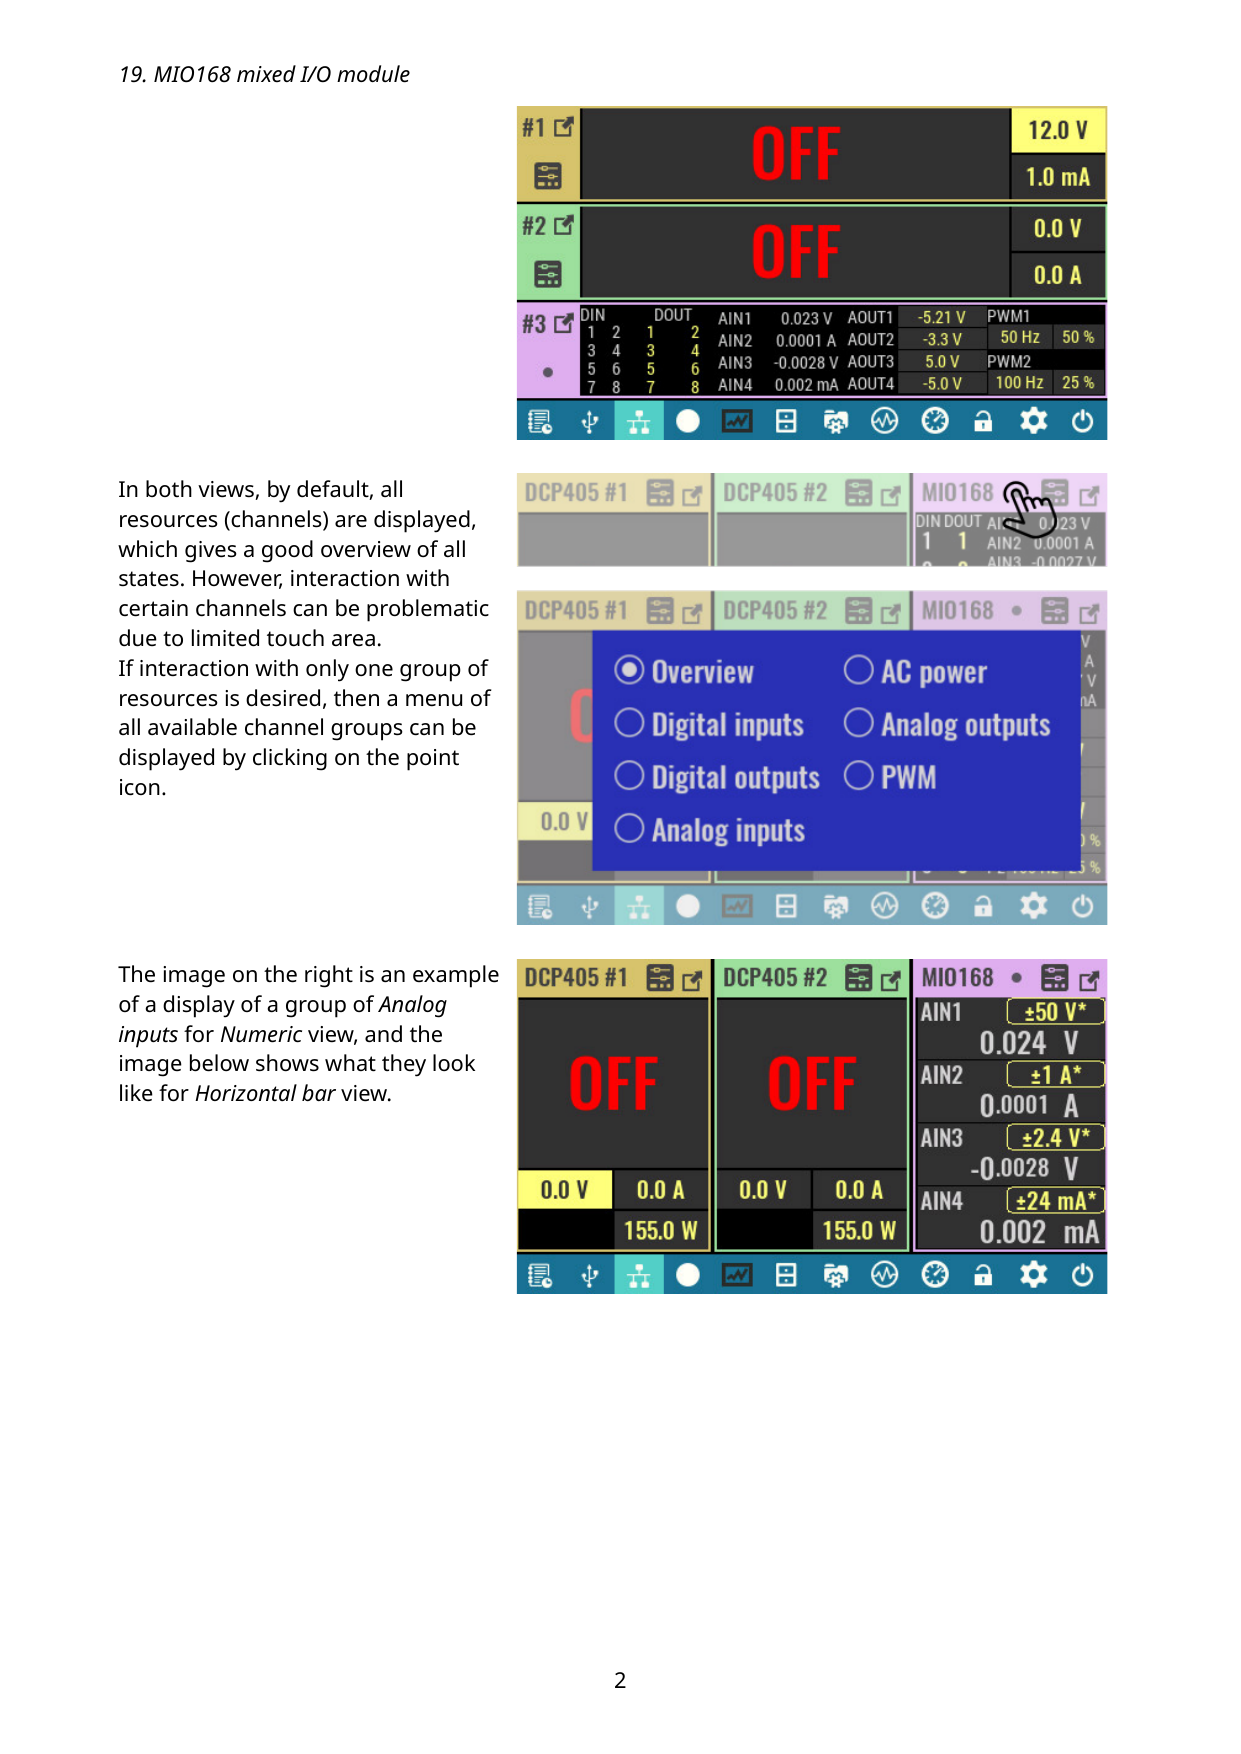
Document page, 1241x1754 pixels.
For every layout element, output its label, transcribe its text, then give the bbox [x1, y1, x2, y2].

table_header The image on the right is an example of a display of a group of Analog inputs for Numeric view, and the image below shows what they look like for Horizontal bar view. [118, 959, 502, 1310]
table_header [502, 959, 1122, 1310]
picture [516, 473, 1108, 925]
table_header In both views, by default, all resources (channels) are displayed, which gives a good overview of all states. However, interaction with certain channels can be problematic due to limited touch area. If interaction with only one group of resources is desired, then a menu of all available channel groups can be displayed by clicking on the point icon. [118, 474, 502, 942]
picture [516, 106, 1108, 440]
picture [516, 959, 1108, 1294]
table_header [118, 107, 502, 457]
table_header [502, 474, 1122, 942]
table_header [502, 107, 1122, 457]
